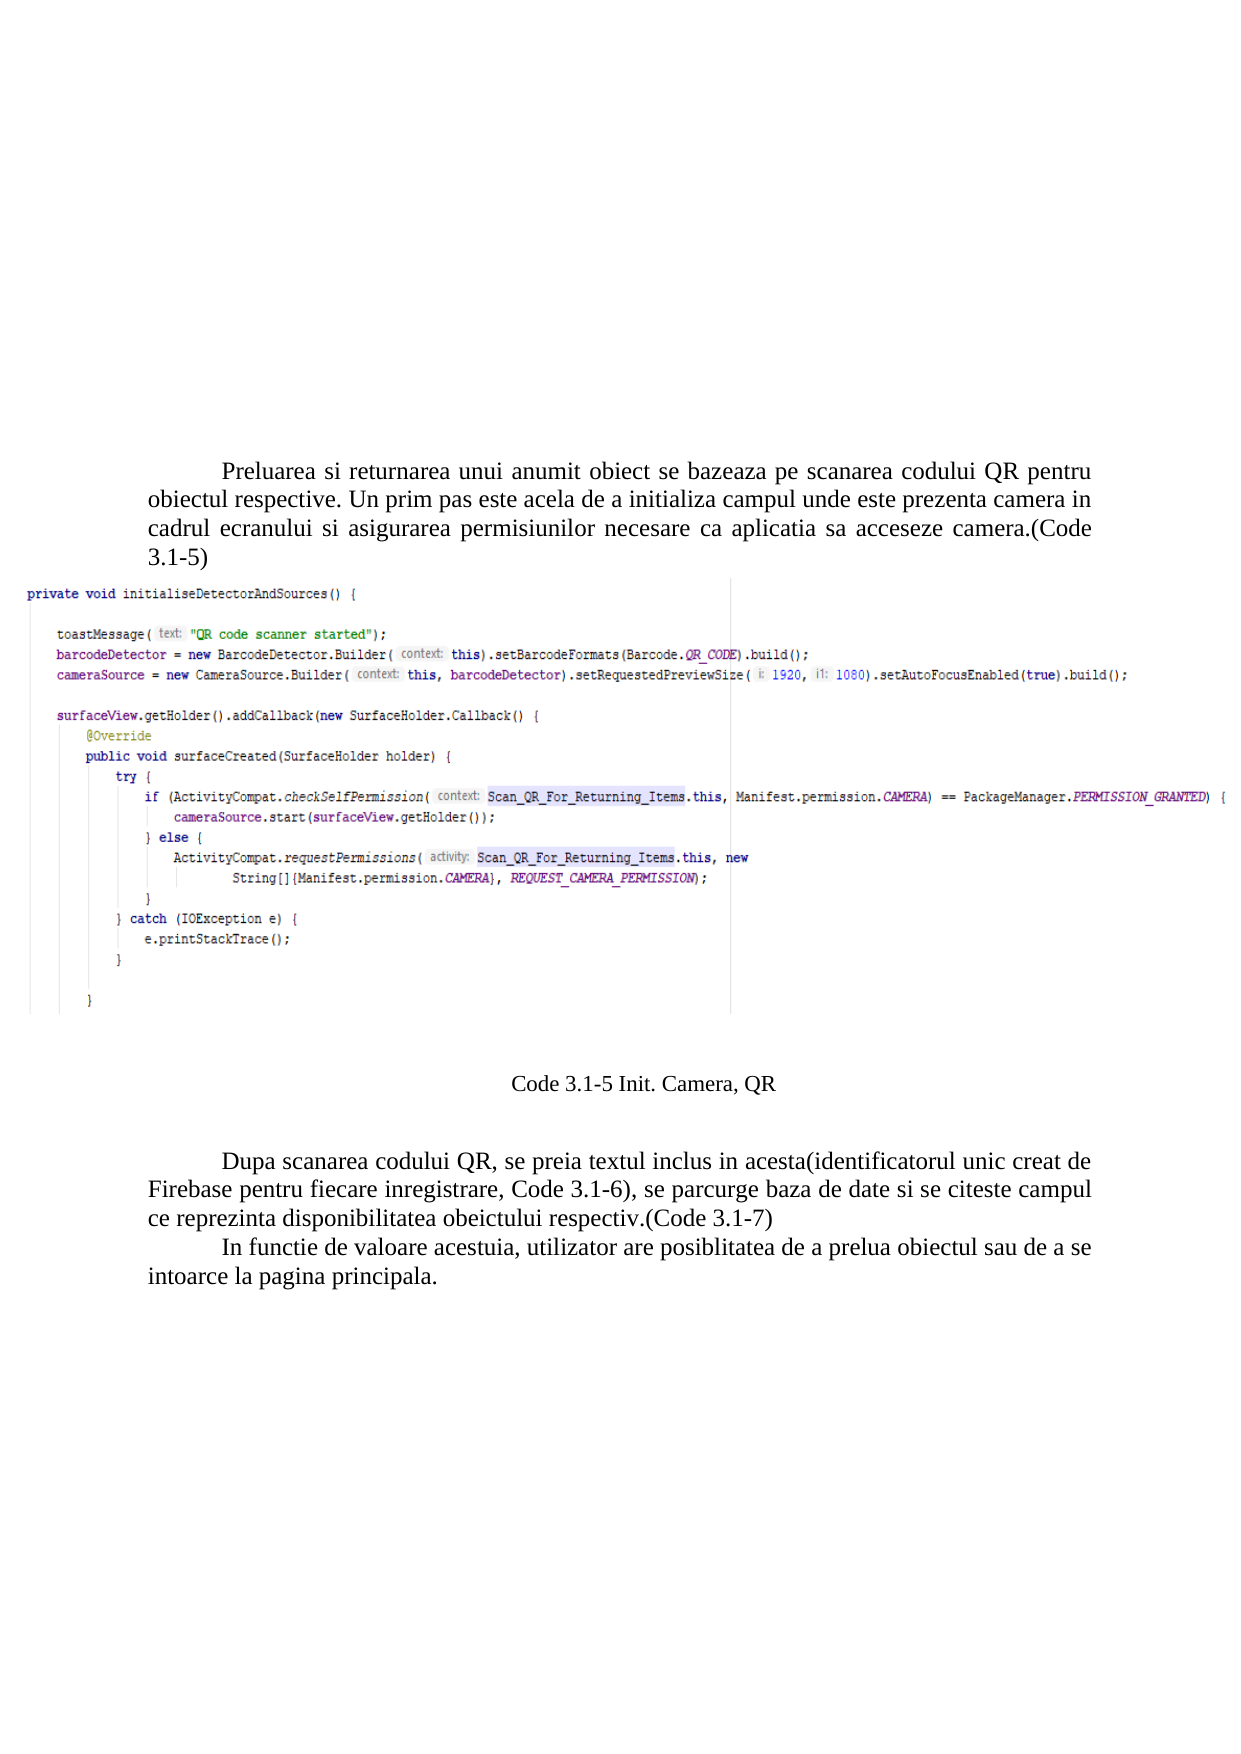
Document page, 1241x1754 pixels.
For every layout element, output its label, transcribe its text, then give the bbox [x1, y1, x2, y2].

text Dupa scanarea codului QR, se preia textul inclus in acesta(identificatorul unic creat de Firebase pentru fiecare inregistrare, Code 3.1-6), se parcurge baza de date si se citeste campul ce reprezinta disponibilitatea obeictului respectiv.(Code 3.1-7) [148, 1146, 1093, 1232]
text Preluarea si returnarea unui anumit obiect se bazeaza pe scanarea codului QR pentru obiectul respective. Un prim pas este acela de a initializa campul unde este prezenta camera in cadrul ecranului si asigurarea permisiunilor necesare ca aplicatia sa acceseze camera.(Code 3.1-5) [148, 456, 1093, 571]
text In functie de valoare acestuia, utilizator are posiblitatea de a prelua obiectul sau de a se intoarce la pagina principala. [148, 1232, 1093, 1289]
text Code 3.1-5 Init. Camera, QR [148, 1071, 1093, 1097]
